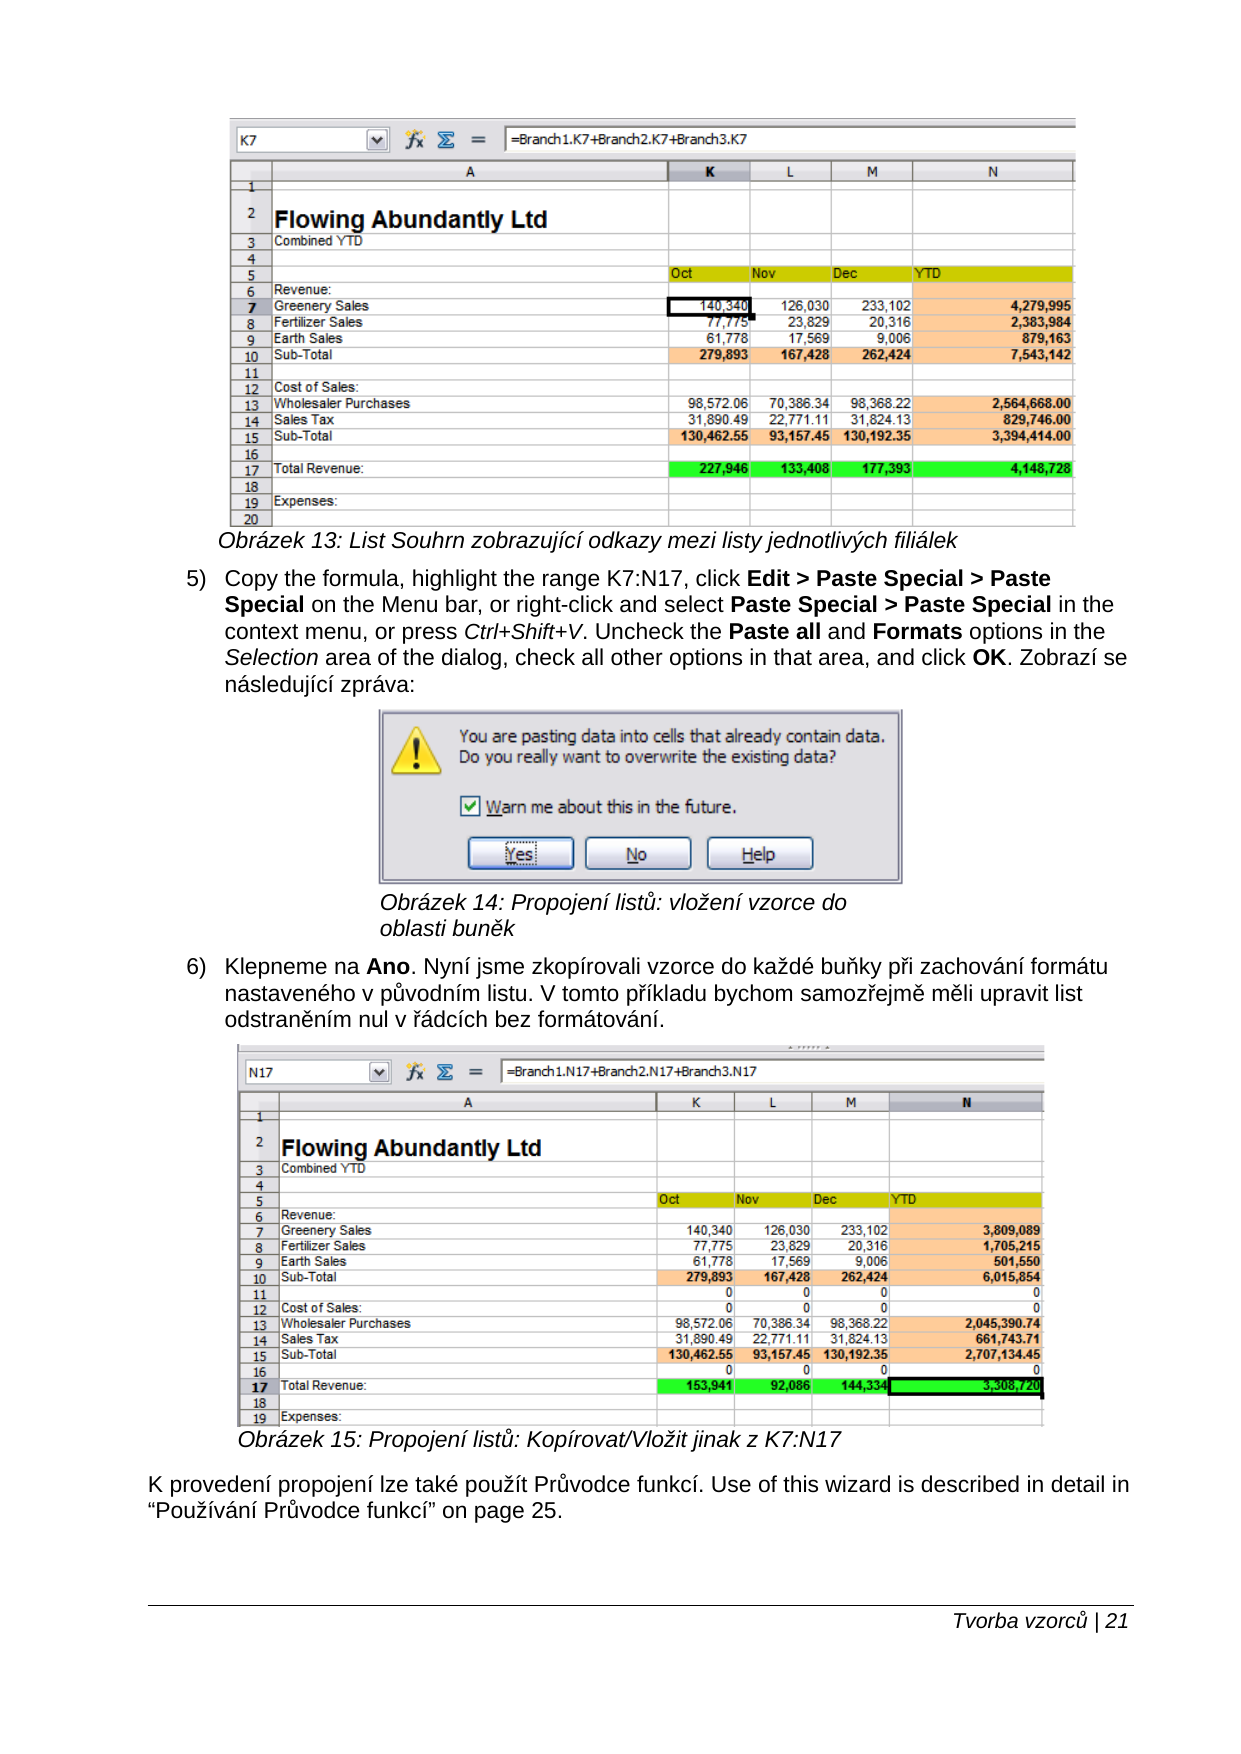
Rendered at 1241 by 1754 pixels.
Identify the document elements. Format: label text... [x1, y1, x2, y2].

picture [229, 118, 1076, 527]
picture [376, 708, 906, 889]
text Obrázek 15: Propojení listů: Kopírovat/Vložit jinak z K7:N17 [237, 1427, 1044, 1453]
text Obrázek 14: Propojení listů: vložení vzorce do oblasti buněk [379, 889, 902, 941]
text K provedení propojení lze také použít Průvodce funkcí. Use of this wizard is described in detail in “Using the Function Wizard” on page 23. [148, 1471, 1134, 1523]
list Copy the formula, highlight the range K7:N17, click Edit > Paste Special > Paste Special on the Menu bar, or right-click and select Paste Special > Paste Special in the context menu, or press Ctrl+Shift+V. Uncheck the Paste all and Formats options in the Selection area of the dialog, check all other options in that area, and click OK. Zobrazí se následující zpráva: [207, 565, 1134, 697]
list Klepneme na Ano. Nyní jsme zkopírovali vzorce do každé buňky při zachování formátu nastaveného v původním listu. V tomto příkladu bychom samozřejmě měli upravit list odstraněním nul v řádcích bez formátování. [207, 953, 1134, 1032]
picture [237, 1044, 1045, 1427]
text Obrázek 13: List Souhrn zobrazující odkazy mezi listy jednotlivých filiálek [218, 118, 1064, 553]
